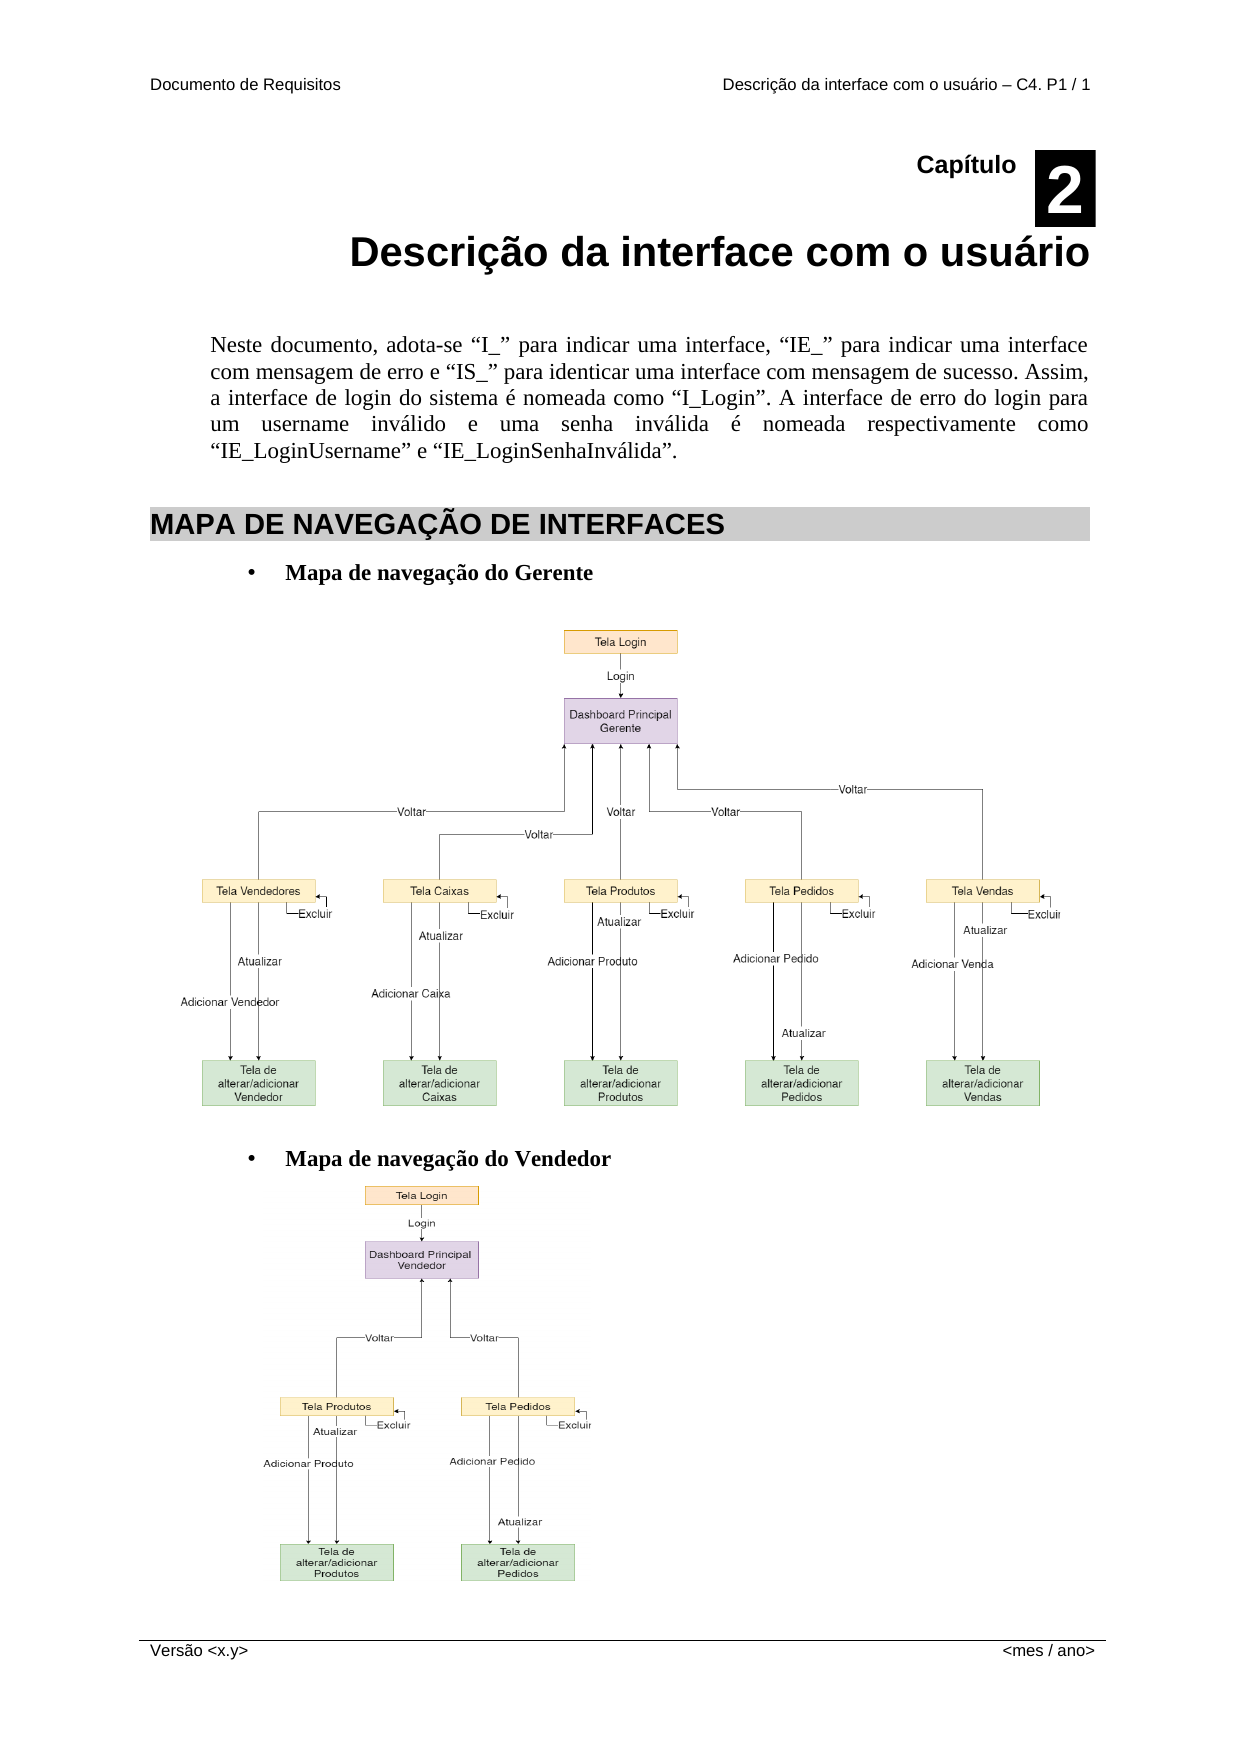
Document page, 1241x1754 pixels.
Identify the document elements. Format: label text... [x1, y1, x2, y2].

list Mapa de navegação do Gerente [248, 559, 1090, 586]
text Capítulo [210, 150, 1035, 227]
picture [263, 1186, 592, 1581]
text Neste documento, adota-se “I_” para indicar uma interface, “IE_” para indicar uma interface com mensagem de erro e “IS_” para identicar uma interface com mensagem de sucesso. Assim, a interface de login do sistema é nomeada como “I_Login”. A interface de erro do login para um username inválido e uma senha inválida é nomeada respectivamente como “IE_LoginUsername” e “IE_LoginSenhaInválida”. [210, 331, 1090, 463]
subtitle Descrição da interface com o usuário [150, 227, 1090, 275]
picture [180, 630, 1060, 1106]
subtitle MAPA DE NAVEGAÇÃO DE INTERFACES [150, 507, 1090, 541]
list Mapa de navegação do Vendedor [248, 1145, 1090, 1171]
